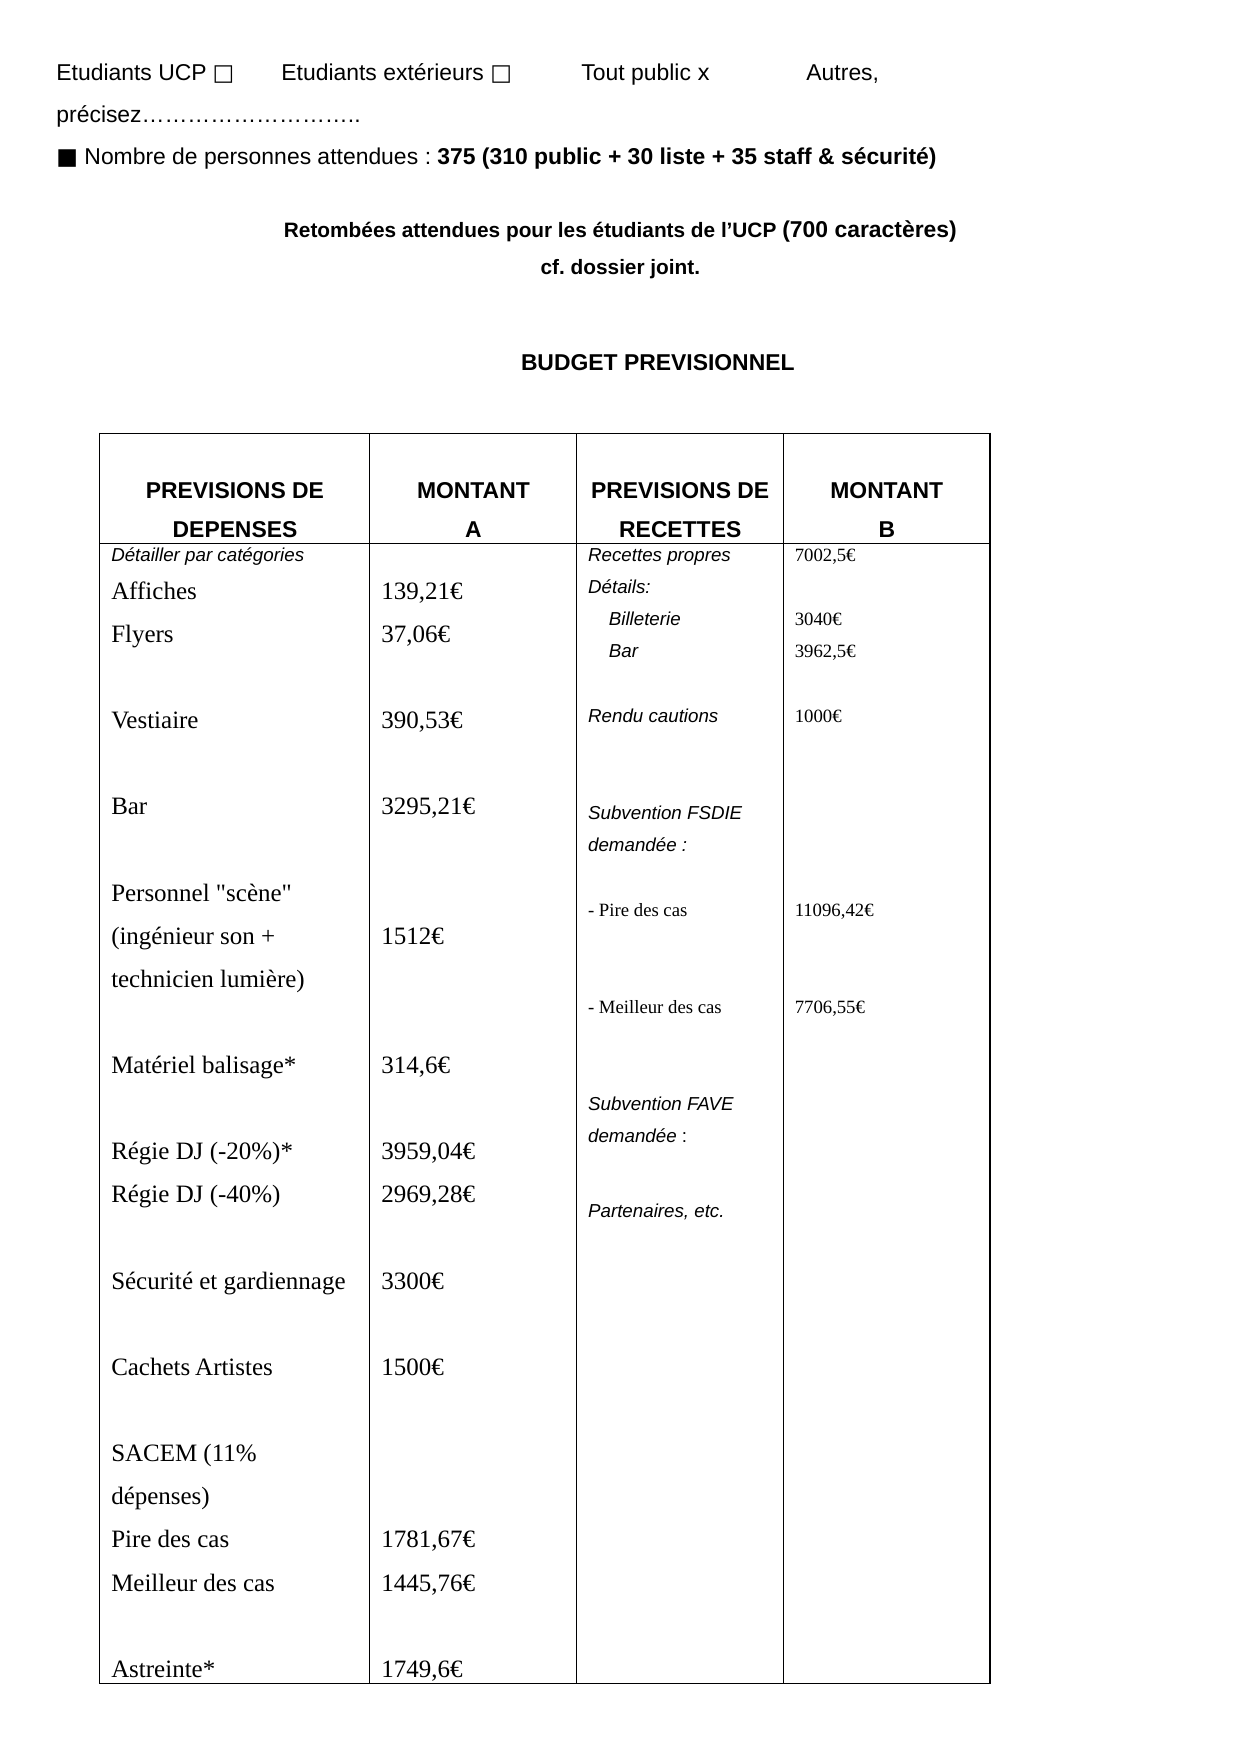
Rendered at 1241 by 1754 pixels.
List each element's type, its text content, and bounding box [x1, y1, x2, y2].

text Retombées attendues pour les étudiants de l’UCP (700 caractères) [56, 216, 1184, 242]
table_header PREVISIONS DE RECETTES [577, 434, 783, 542]
table_cell 7002,5€ 3040€ 3962,5€ 1000€ 11096,42€ 7706,55€ [784, 544, 989, 1683]
table_cell 139,21€ 37,06€ 390,53€ 3295,21€ 1512€ 314,6€ 3959,04€ 2969,28€ 3300€ 1500€ 1781,67€ 1445,76€ 1749,6€ [370, 544, 576, 1683]
table_header MONTANT B [784, 434, 989, 542]
text cf. dossier joint. [56, 255, 1184, 279]
list BUDGET PREVISIONNEL [56, 348, 1184, 375]
table_header PREVISIONS DE DEPENSES [100, 434, 369, 542]
table_cell Détailler par catégories Affiches Flyers Vestiaire Bar Personnel "scène" (ingénieur son + technicien lumière) Matériel balisage* Régie DJ (-20%)* Régie DJ (-40%) Sécurité et gardiennage Cachets Artistes SACEM (11% dépenses) Pire des cas Meilleur des cas Astreinte* [100, 544, 369, 1683]
text Etudiants UCP □ Etudiants extérieurs □ Tout public x Autres, précisez……………………….. [56, 56, 1184, 127]
table_header MONTANT A [370, 434, 576, 542]
table_cell Recettes propres Détails: Billeterie Bar Rendu cautions Subvention FSDIE demandée : - Pire des cas - Meilleur des cas Subvention FAVE demandée : Partenaires, etc. [577, 544, 783, 1683]
text ■ Nombre de personnes attendues : 375 (310 public + 30 liste + 35 staff & sécurité) [56, 140, 1184, 171]
